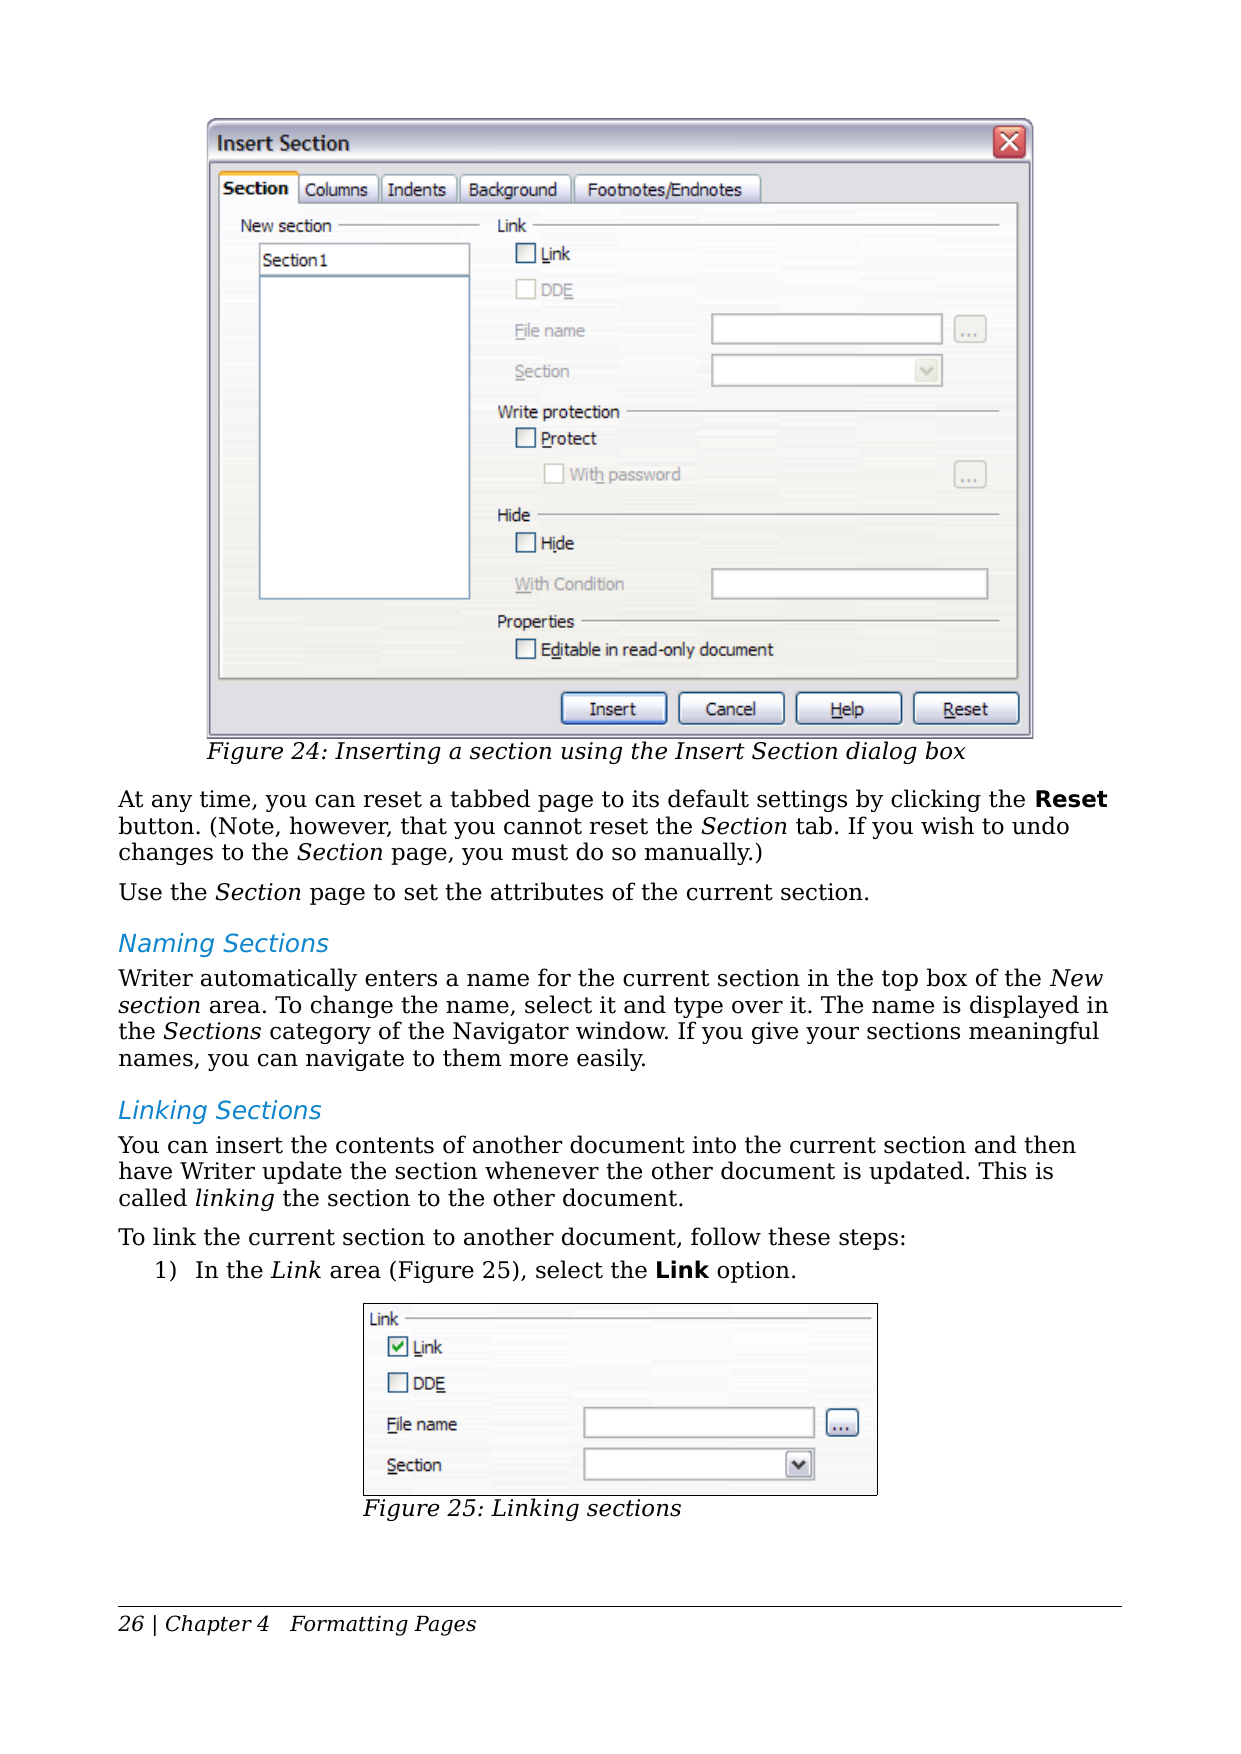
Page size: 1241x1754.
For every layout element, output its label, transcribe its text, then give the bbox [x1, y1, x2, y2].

subtitle Naming Sections [118, 929, 1122, 959]
text At any time, you can reset a tabbed page to its default settings by clicking the Reset button. (Note, however, that you cannot reset the Section tab. If you wish to undo changes to the Section page, you must do so manually.) [118, 786, 1122, 866]
picture [206, 118, 1034, 739]
list In the Link area (Figure 25), select the Link option. [177, 1257, 1122, 1284]
subtitle Linking Sections [118, 1096, 1122, 1125]
picture [364, 1304, 877, 1495]
text Use the Section page to set the attributes of the current section. [118, 879, 1122, 905]
text You can insert the contents of another document into the current section and then have Writer update the section whenever the other document is updated. This is called linking the section to the other document. [118, 1132, 1122, 1212]
text Writer automatically enters a name for the current section in the top box of the New section area. To change the name, select it and type over it. The name is displayed in the Sections category of the Navigator window. If you give your sections meaningful names, you can navigate to them more easily. [118, 965, 1122, 1072]
list To link the current section to another document, follow these steps: [118, 1224, 1122, 1251]
text Figure 24: Inserting a section using the Insert Section dialog box [207, 739, 1033, 765]
text Figure 25: Linking sections [363, 1496, 877, 1522]
